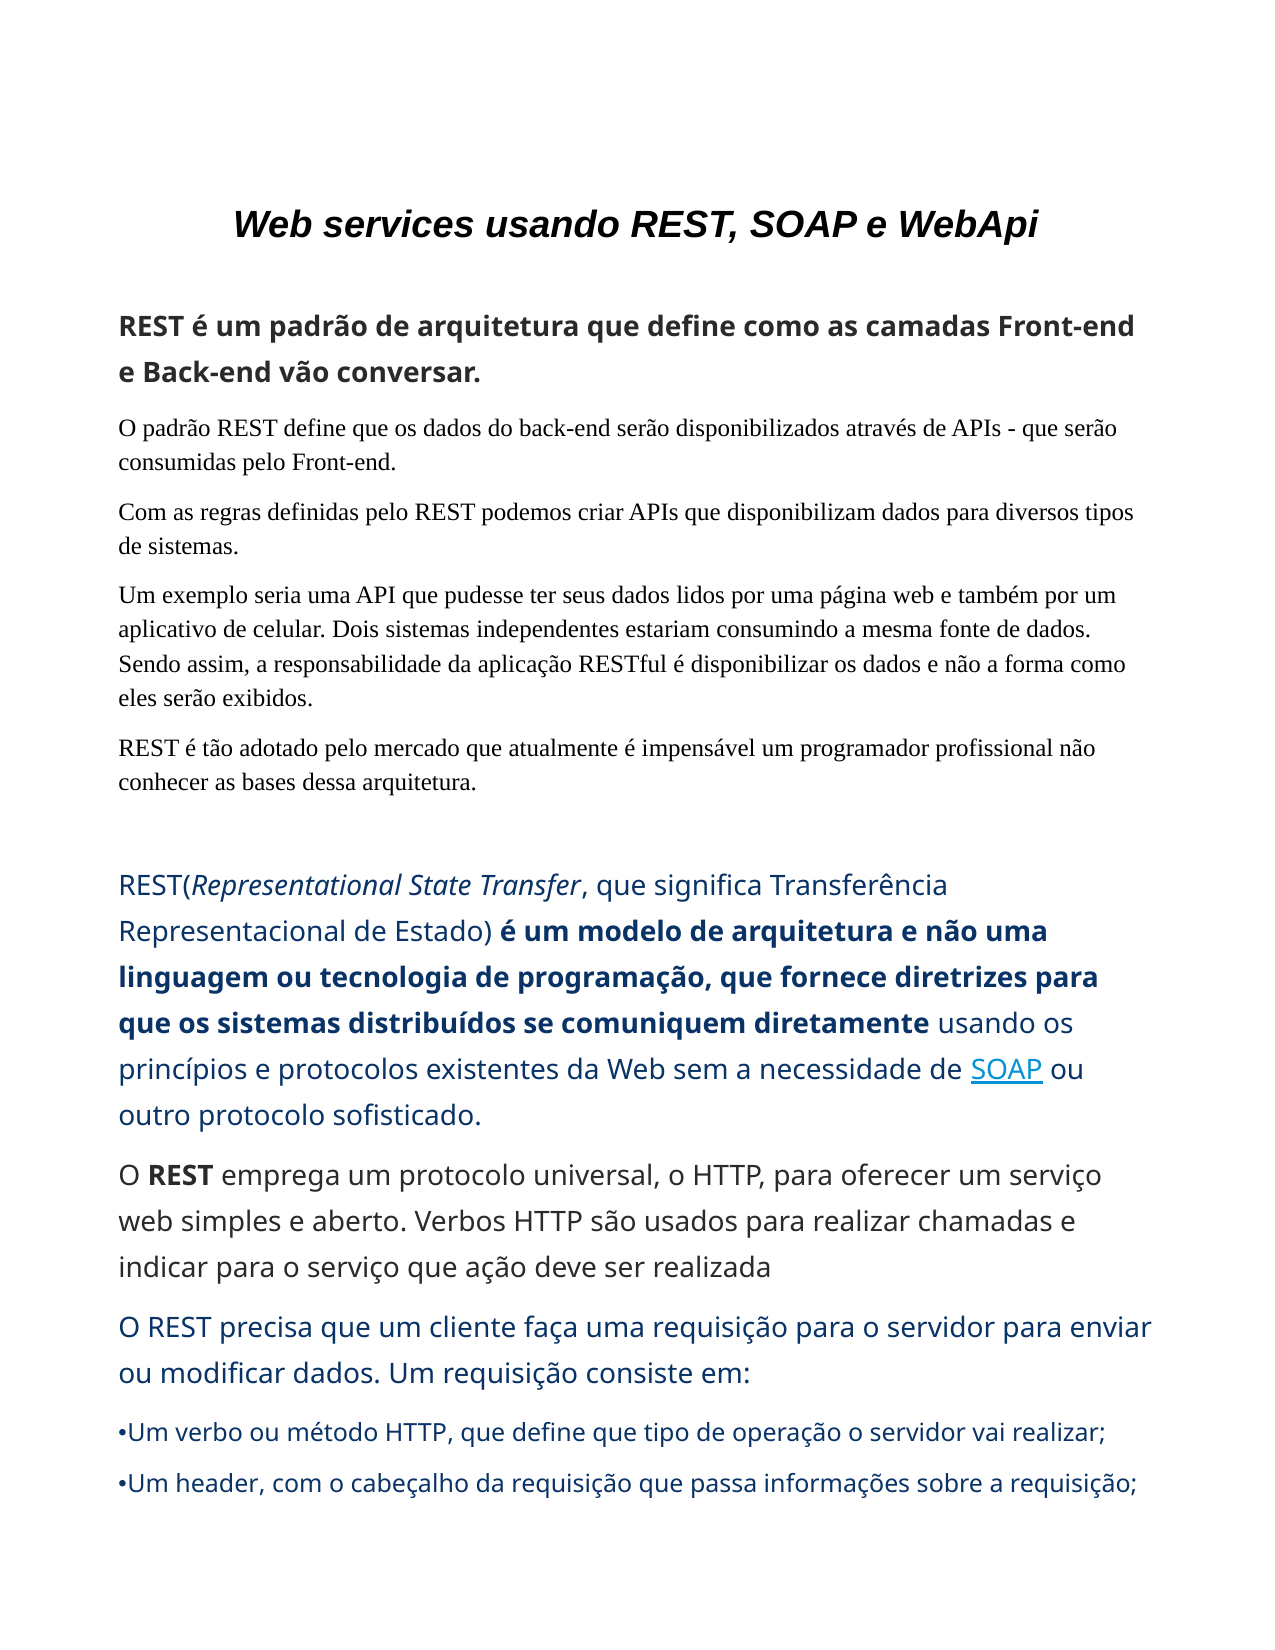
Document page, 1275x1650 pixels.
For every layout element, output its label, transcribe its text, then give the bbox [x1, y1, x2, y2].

list Um verbo ou método HTTP, que define que tipo de operação o servidor vai realizar; [118, 1414, 1157, 1448]
text REST é tão adotado pelo mercado que atualmente é impensável um programador profissional não conhecer as bases dessa arquitetura. [118, 733, 1157, 796]
text O REST precisa que um cliente faça uma requisição para o servidor para enviar ou modificar dados. Um requisição consiste em: [118, 1308, 1157, 1392]
text Um exemplo seria uma API que pudesse ter seus dados lidos por uma página web e também por um aplicativo de celular. Dois sistemas independentes estariam consumindo a mesma fonte de dados. Sendo assim, a responsabilidade da aplicação RESTful é disponibilizar os dados e não a forma como eles serão exibidos. [118, 580, 1157, 712]
subtitle Web services usando REST, SOAP e WebApi [118, 201, 1157, 245]
list Um header, com o cabeçalho da requisição que passa informações sobre a requisição; [118, 1465, 1157, 1499]
text REST é um padrão de arquitetura que define como as camadas Front-end e Back-end vão conversar. [118, 307, 1157, 391]
text O REST emprega um protocolo universal, o HTTP, para oferecer um serviço web simples e aberto. Verbos HTTP são usados para realizar chamadas e indicar para o serviço que ação deve ser realizada [118, 1155, 1157, 1286]
text O padrão REST define que os dados do back-end serão disponibilizados através de APIs - que serão consumidas pelo Front-end. [118, 413, 1157, 476]
text REST(Representational State Transfer, que significa Transferência Representacional de Estado) é um modelo de arquitetura e não uma linguagem ou tecnologia de programação, que fornece diretrizes para que os sistemas distribuídos se comuniquem diretamente usando os princípios e protocolos existentes da Web sem a necessidade de SOAP ou outro protocolo sofisticado. [118, 865, 1157, 1133]
text Com as regras definidas pelo REST podemos criar APIs que disponibilizam dados para diversos tipos de sistemas. [118, 497, 1157, 560]
